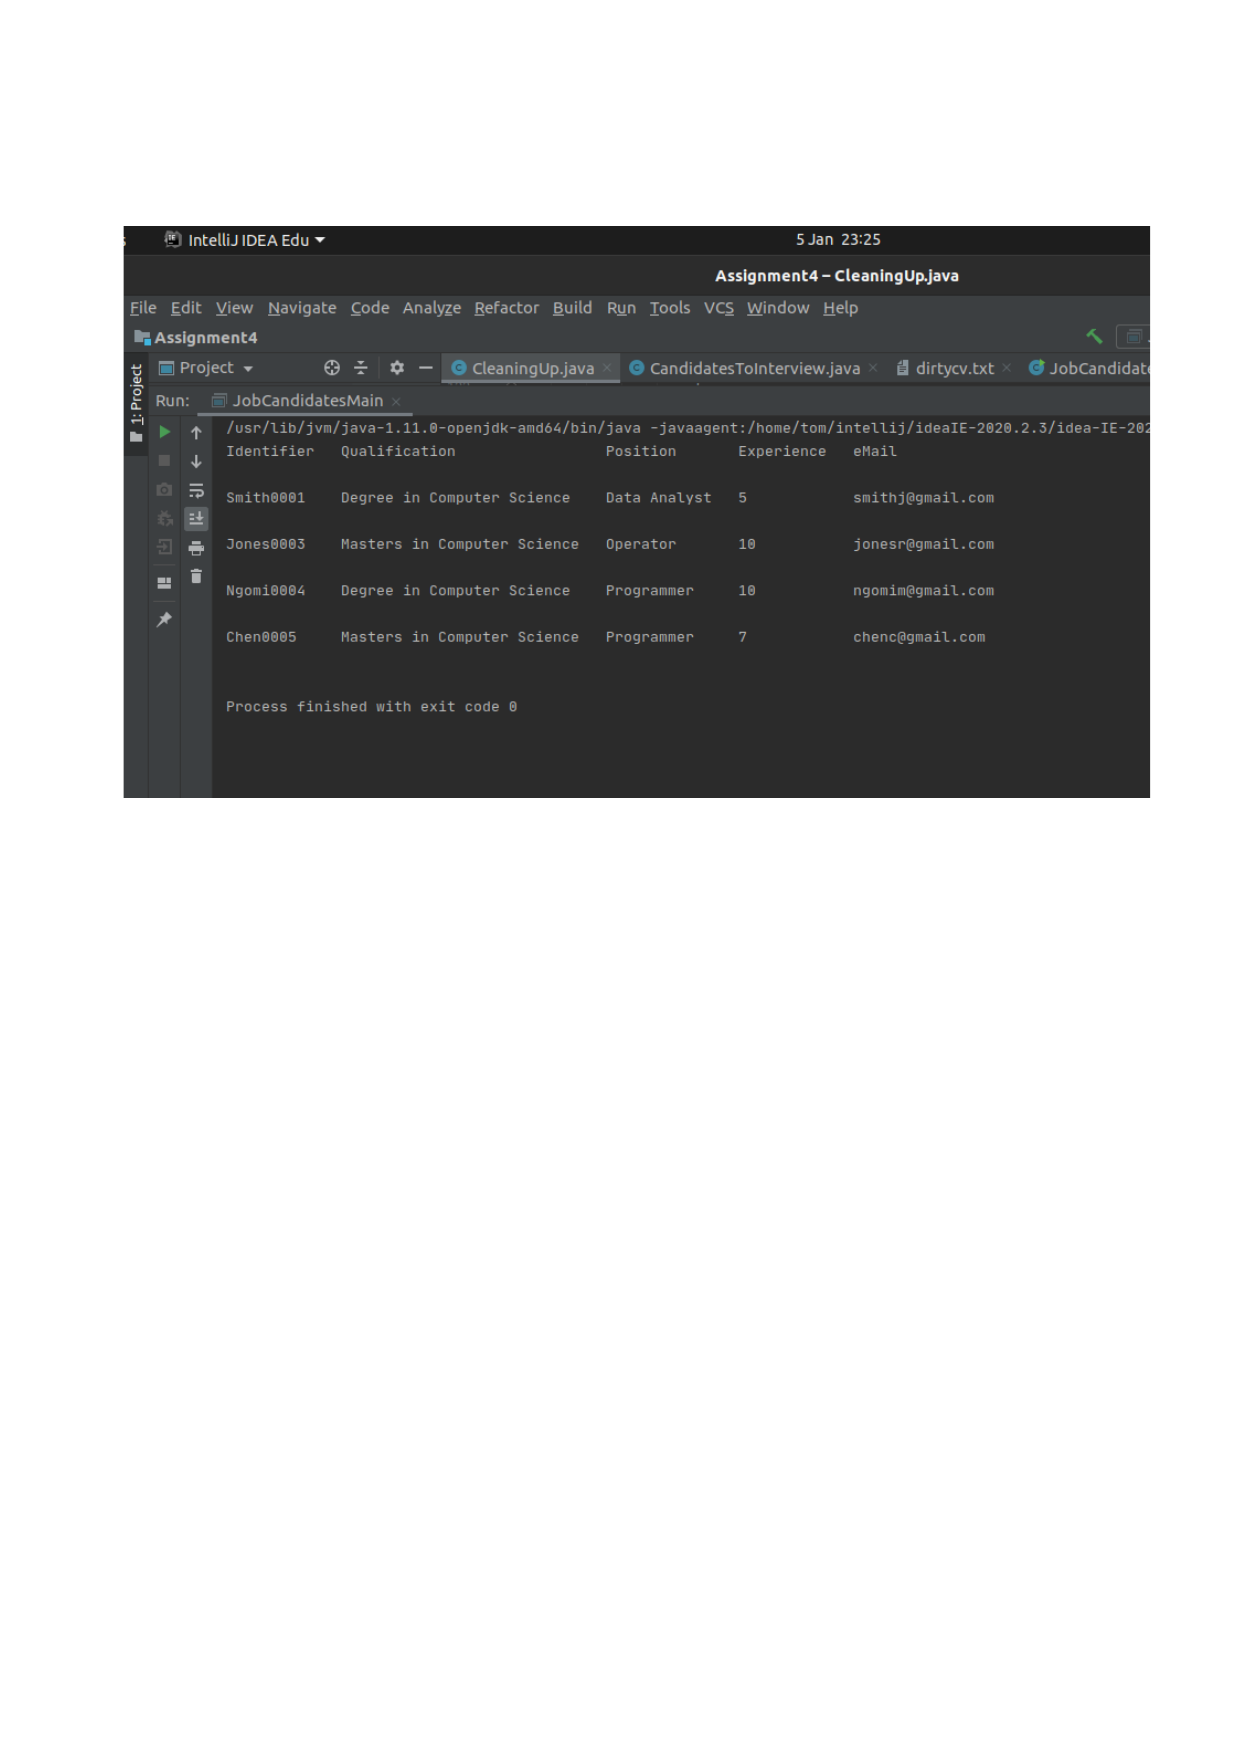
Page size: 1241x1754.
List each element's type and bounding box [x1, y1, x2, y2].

picture [123, 226, 1151, 798]
